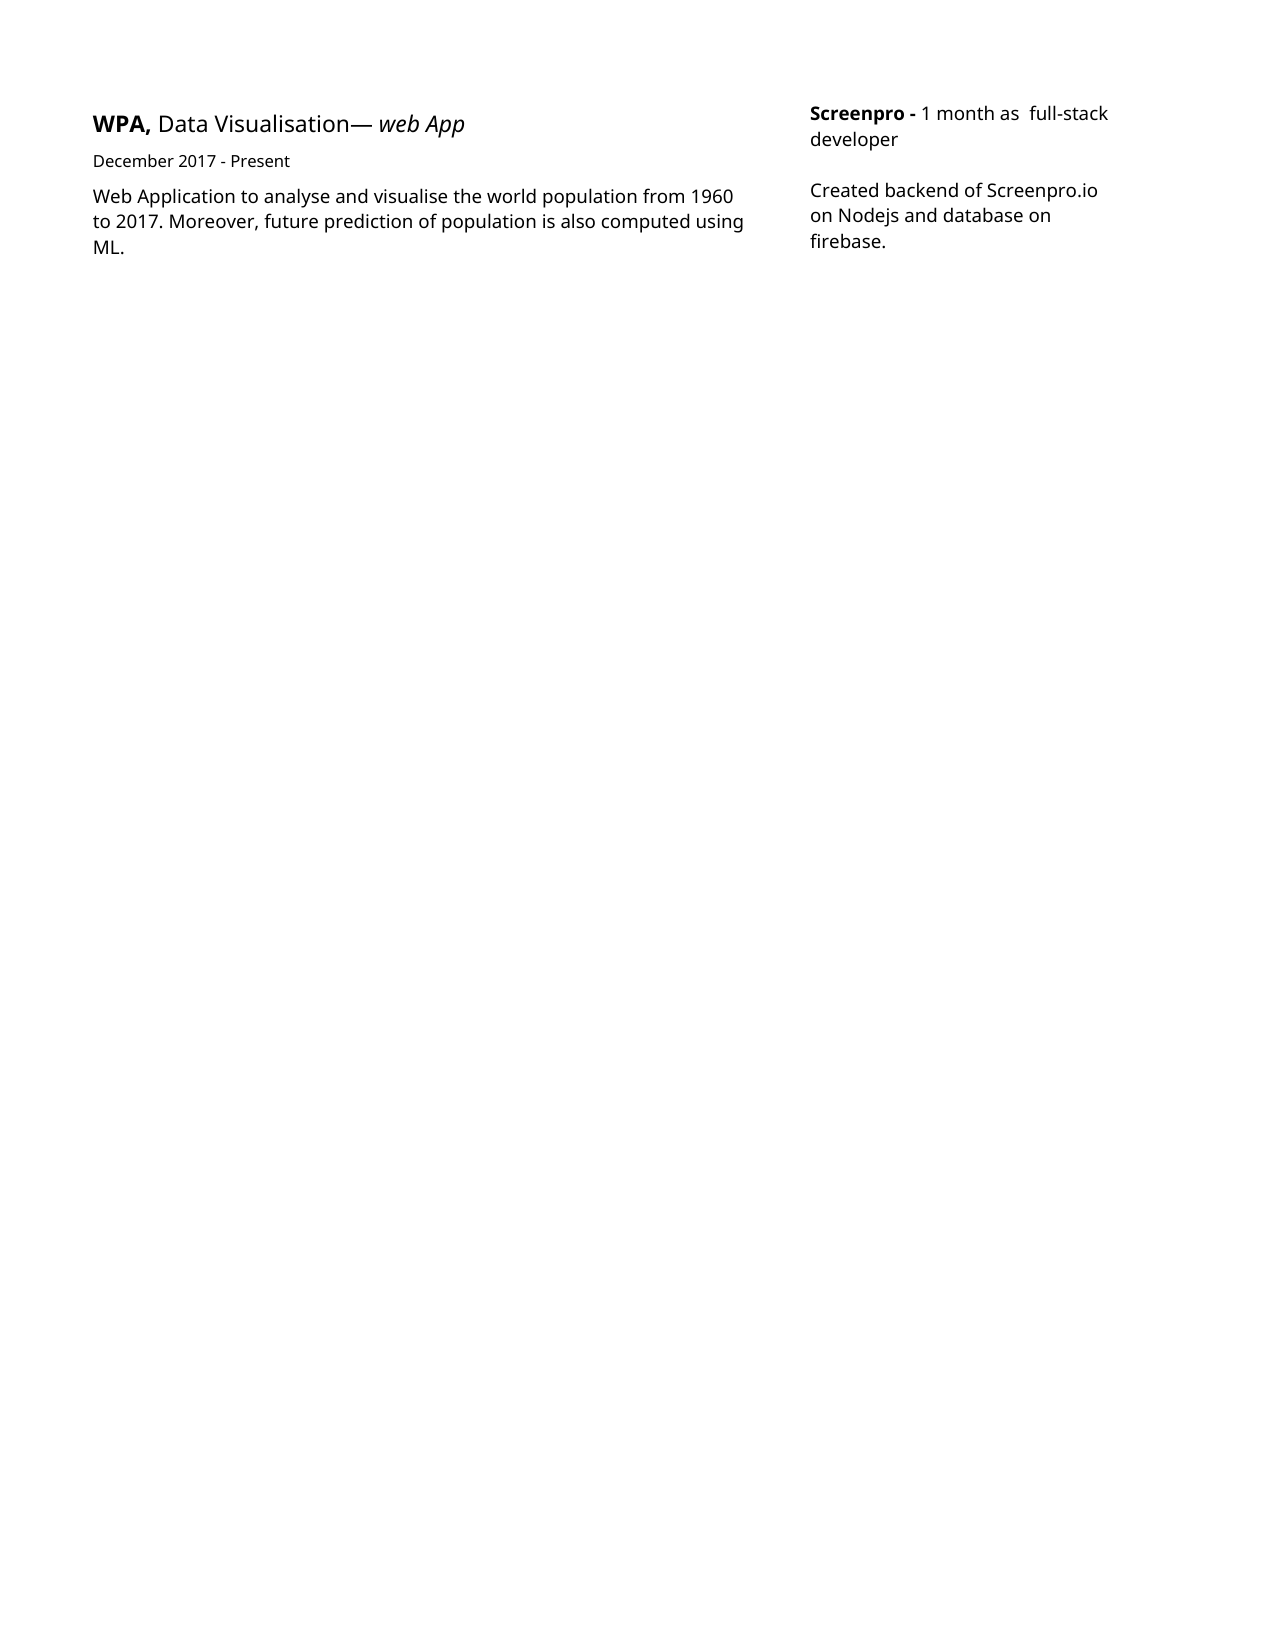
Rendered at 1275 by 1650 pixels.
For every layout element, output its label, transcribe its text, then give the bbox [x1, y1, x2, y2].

table_cell WPA, Data Visualisation— web App December 2017 - Present Web Application to analyse and visualise the world population from 1960 to 2017. Moreover, future prediction of population is also computed using ML. [78, 60, 795, 467]
table_cell Screenpro - 1 month as full-stack developer Created backend of Screenpro.io on Nodejs and database on firebase. [795, 60, 1168, 467]
